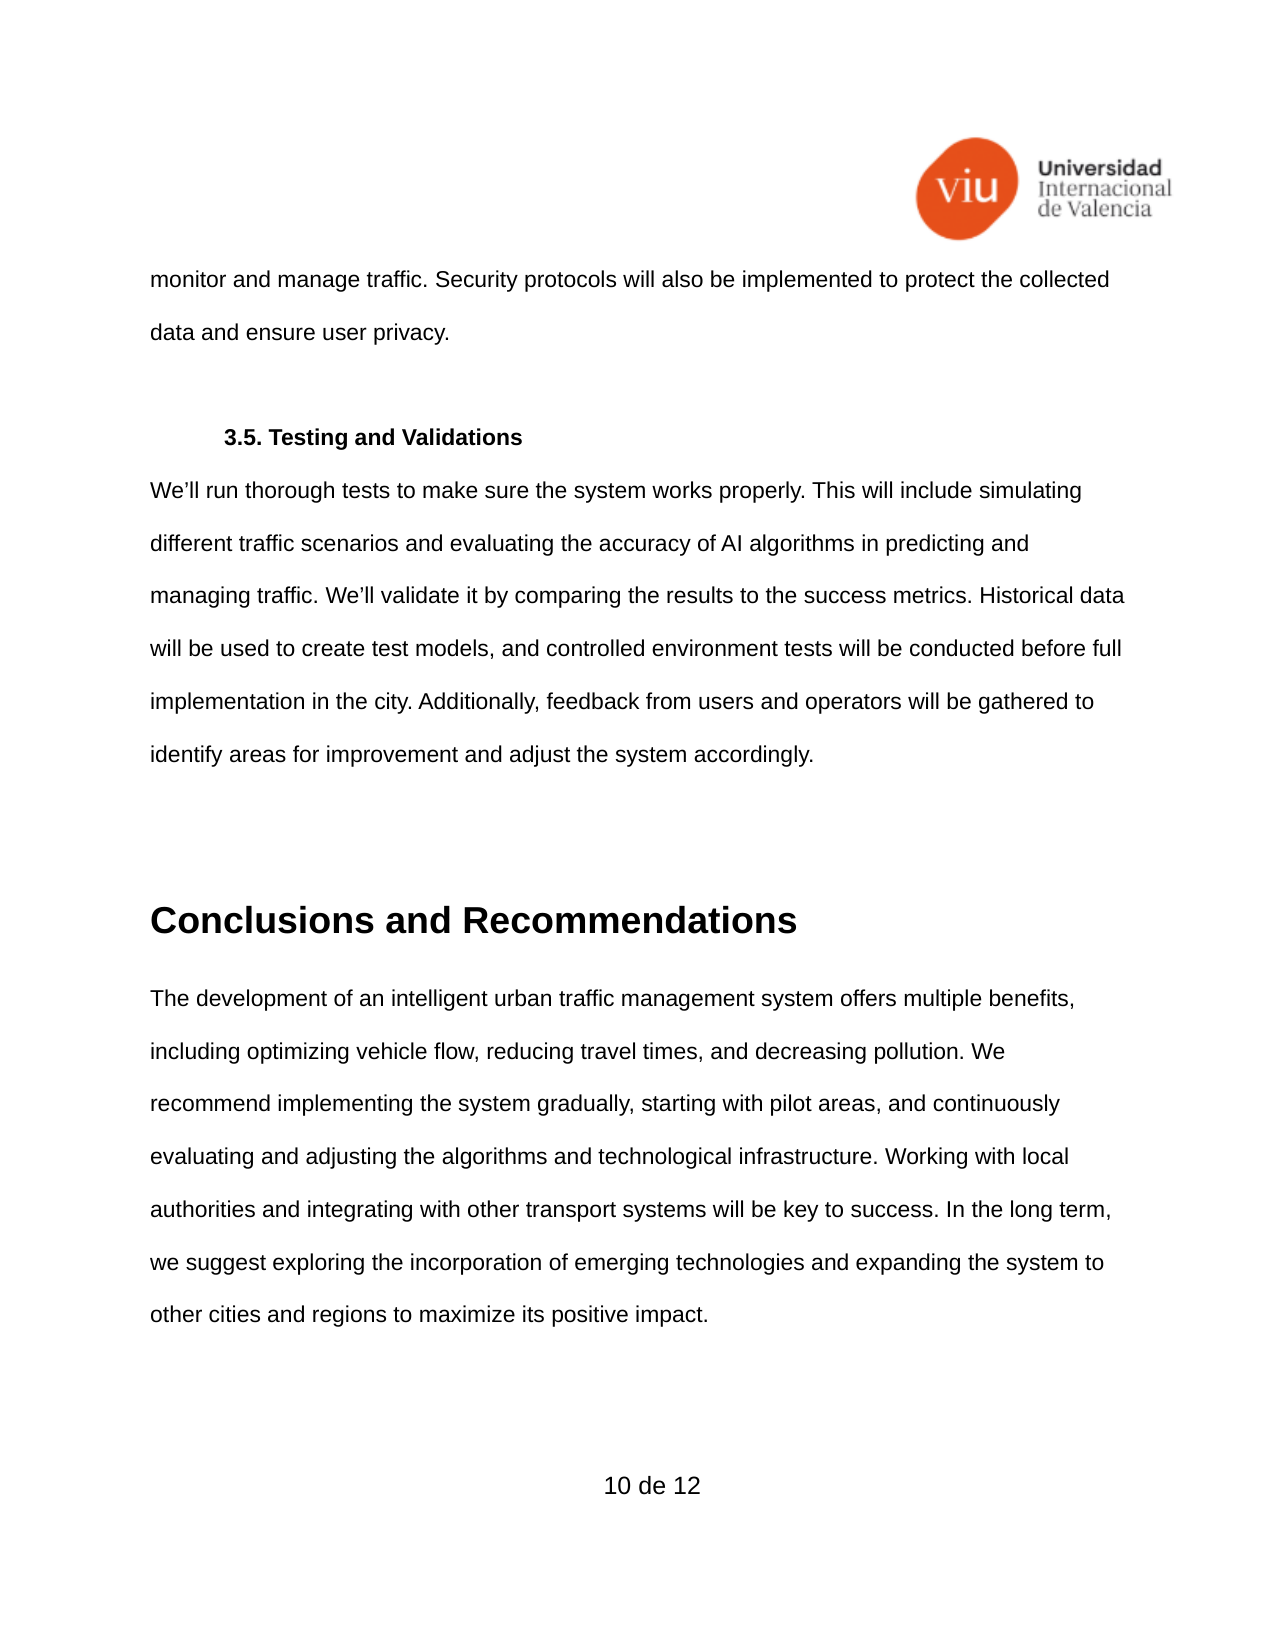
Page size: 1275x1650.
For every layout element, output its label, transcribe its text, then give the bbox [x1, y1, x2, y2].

text We’ll run thorough tests to make sure the system works properly. This will include simulating different traffic scenarios and evaluating the accuracy of AI algorithms in predicting and managing traffic. We’ll validate it by comparing the results to the success metrics. Historical data will be used to create test models, and controlled environment tests will be conducted before full implementation in the city. Additionally, feedback from users and operators will be gathered to identify areas for improvement and adjust the system accordingly. [150, 477, 1125, 767]
picture [913, 134, 1175, 245]
text The development of an intelligent urban traffic management system offers multiple benefits, including optimizing vehicle flow, reducing travel times, and decreasing pollution. We recommend implementing the system gradually, starting with pilot areas, and continuously evaluating and adjusting the algorithms and technological infrastructure. Working with local authorities and integrating with other transport systems will be key to success. In the long term, we suggest exploring the incorporation of emerging technologies and expanding the system to other cities and regions to maximize its positive impact. [150, 985, 1125, 1328]
text 3.5. Testing and Validations [150, 424, 1125, 451]
text monitor and manage traffic. Security protocols will also be implemented to protect the collected data and ensure user privacy. [150, 266, 1125, 345]
text Conclusions and Recommendations [150, 899, 1125, 942]
